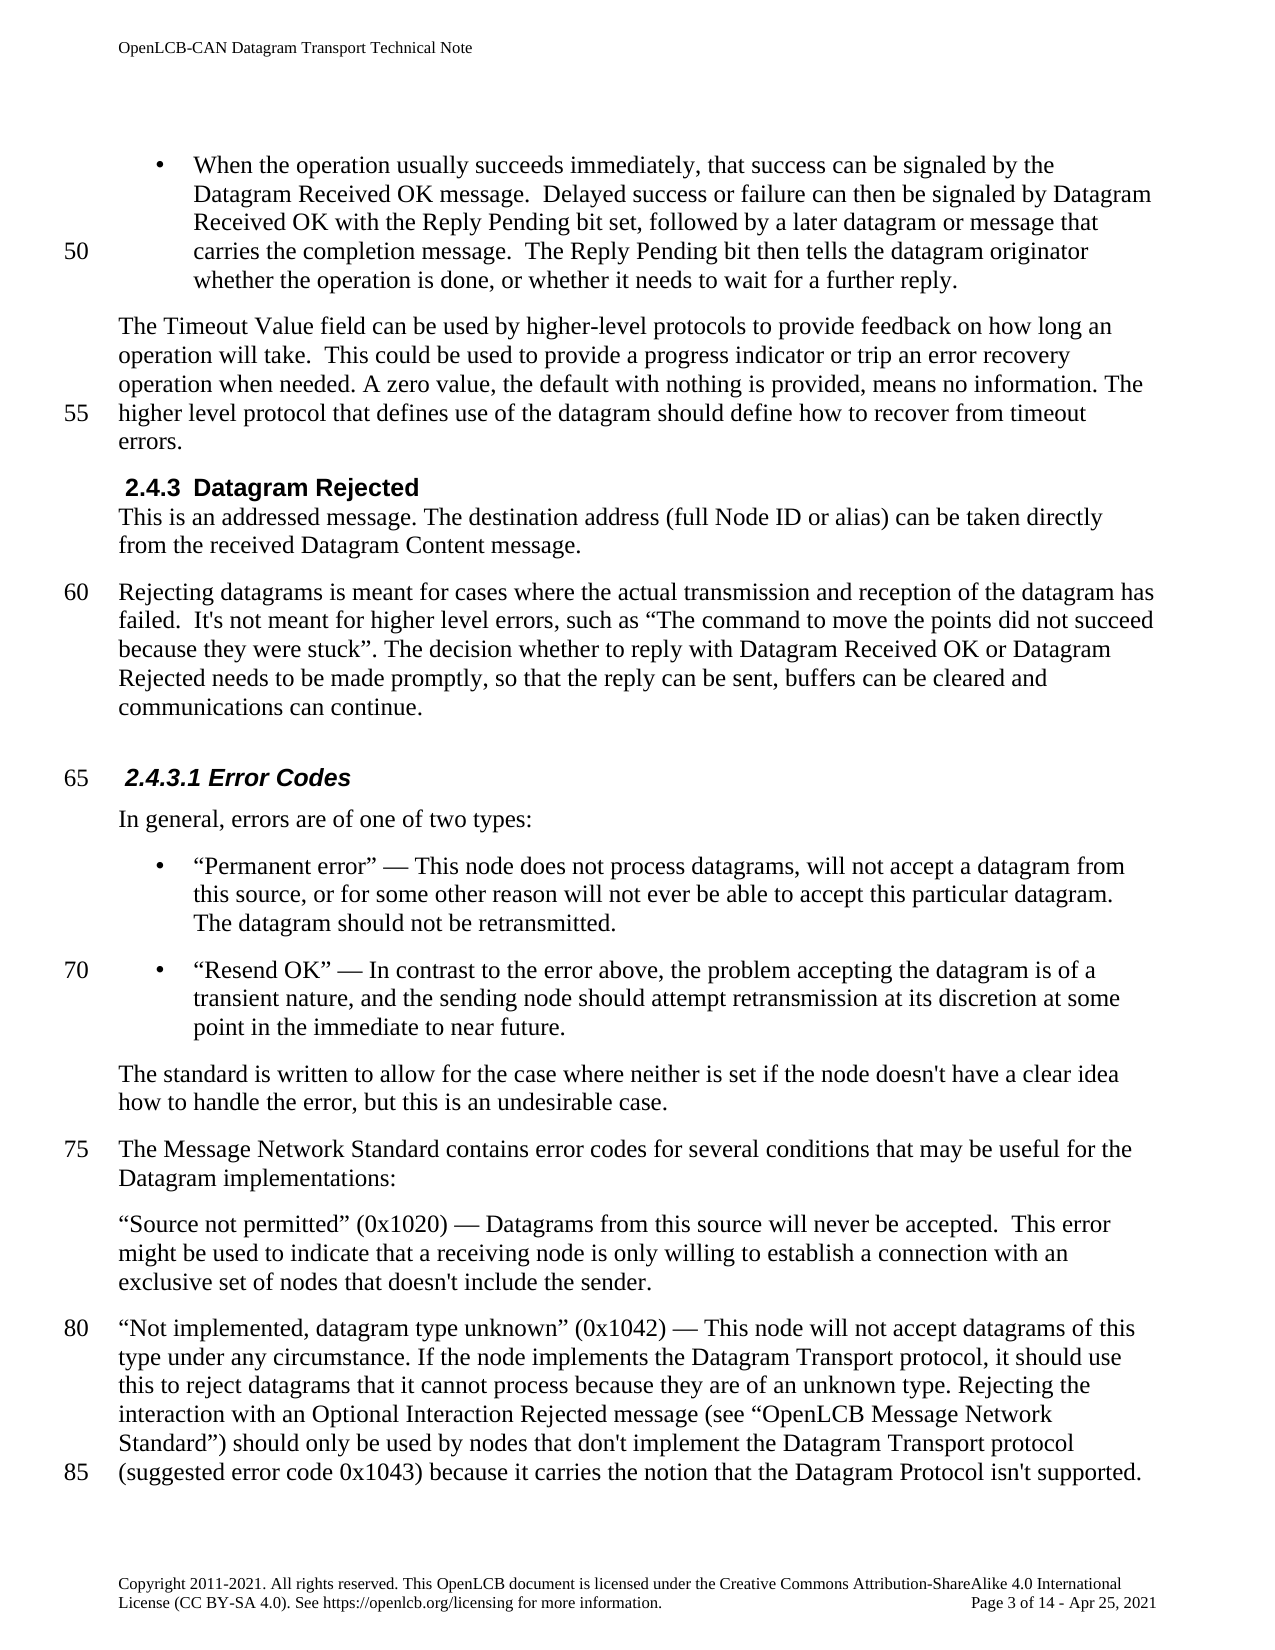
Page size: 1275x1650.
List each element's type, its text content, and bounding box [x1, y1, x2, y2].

list “Resend OK” — In contrast to the error above, the problem accepting the datagram is of a transient nature, and the sending node should attempt retransmission at its discretion at some point in the immediate to near future. [156, 955, 1157, 1041]
text In general, errors are of one of two types: [118, 804, 1157, 833]
text The Timeout Value field can be used by higher-level protocols to provide feedback on how long an operation will take. This could be used to provide a progress indicator or trip an error recovery operation when needed. A zero value, the default with nothing is provided, means no information. The higher level protocol that defines use of the datagram should define how to recover from timeout errors. [118, 311, 1157, 455]
text This is an addressed message. The destination address (full Node ID or alias) can be taken directly from the received Datagram Content message. [118, 502, 1157, 559]
text Rejecting datagrams is meant for cases where the actual transmission and reception of the datagram has failed. It's not meant for higher level errors, such as “The command to move the points did not succeed because they were stuck”. The decision whether to reply with Datagram Received OK or Datagram Rejected needs to be made promptly, so that the reply can be sent, buffers can be cleared and communications can continue. [118, 577, 1157, 721]
list “Permanent error” — This node does not process datagrams, will not accept a datagram from this source, or for some other reason will not ever be able to accept this particular datagram. The datagram should not be retransmitted. [156, 851, 1157, 937]
text The standard is written to allow for the case where neither is set if the node doesn't have a clear idea how to handle the error, but this is an undesirable case. [118, 1059, 1157, 1116]
text “Not implemented, datagram type unknown” (0x1042) — This node will not accept datagrams of this type under any circumstance. If the node implements the Datagram Transport protocol, it should use this to reject datagrams that it cannot process because they are of an unknown type. Rejecting the interaction with an Optional Interaction Rejected message (see “OpenLCB Message Network Standard”) should only be used by nodes that don't implement the Datagram Transport protocol (suggested error code 0x1043) because it carries the notion that the Datagram Protocol isn't supported. [118, 1313, 1157, 1486]
text “Source not permitted” (0x1020) — Datagrams from this source will never be accepted. This error might be used to indicate that a receiving node is only willing to establish a connection with an exclusive set of nodes that doesn't include the sender. [118, 1209, 1157, 1295]
text The Message Network Standard contains error codes for several conditions that may be useful for the Datagram implementations: [118, 1134, 1157, 1191]
subtitle Datagram Rejected [118, 473, 1157, 502]
list When the operation usually succeeds immediately, that success can be signaled by the Datagram Received OK message. Delayed success or failure can then be signaled by Datagram Received OK with the Reply Pending bit set, followed by a later datagram or message that carries the completion message. The Reply Pending bit then tells the datagram originator whether the operation is done, or whether it needs to wait for a further reply. [156, 150, 1157, 294]
subtitle Error Codes [118, 763, 1157, 792]
